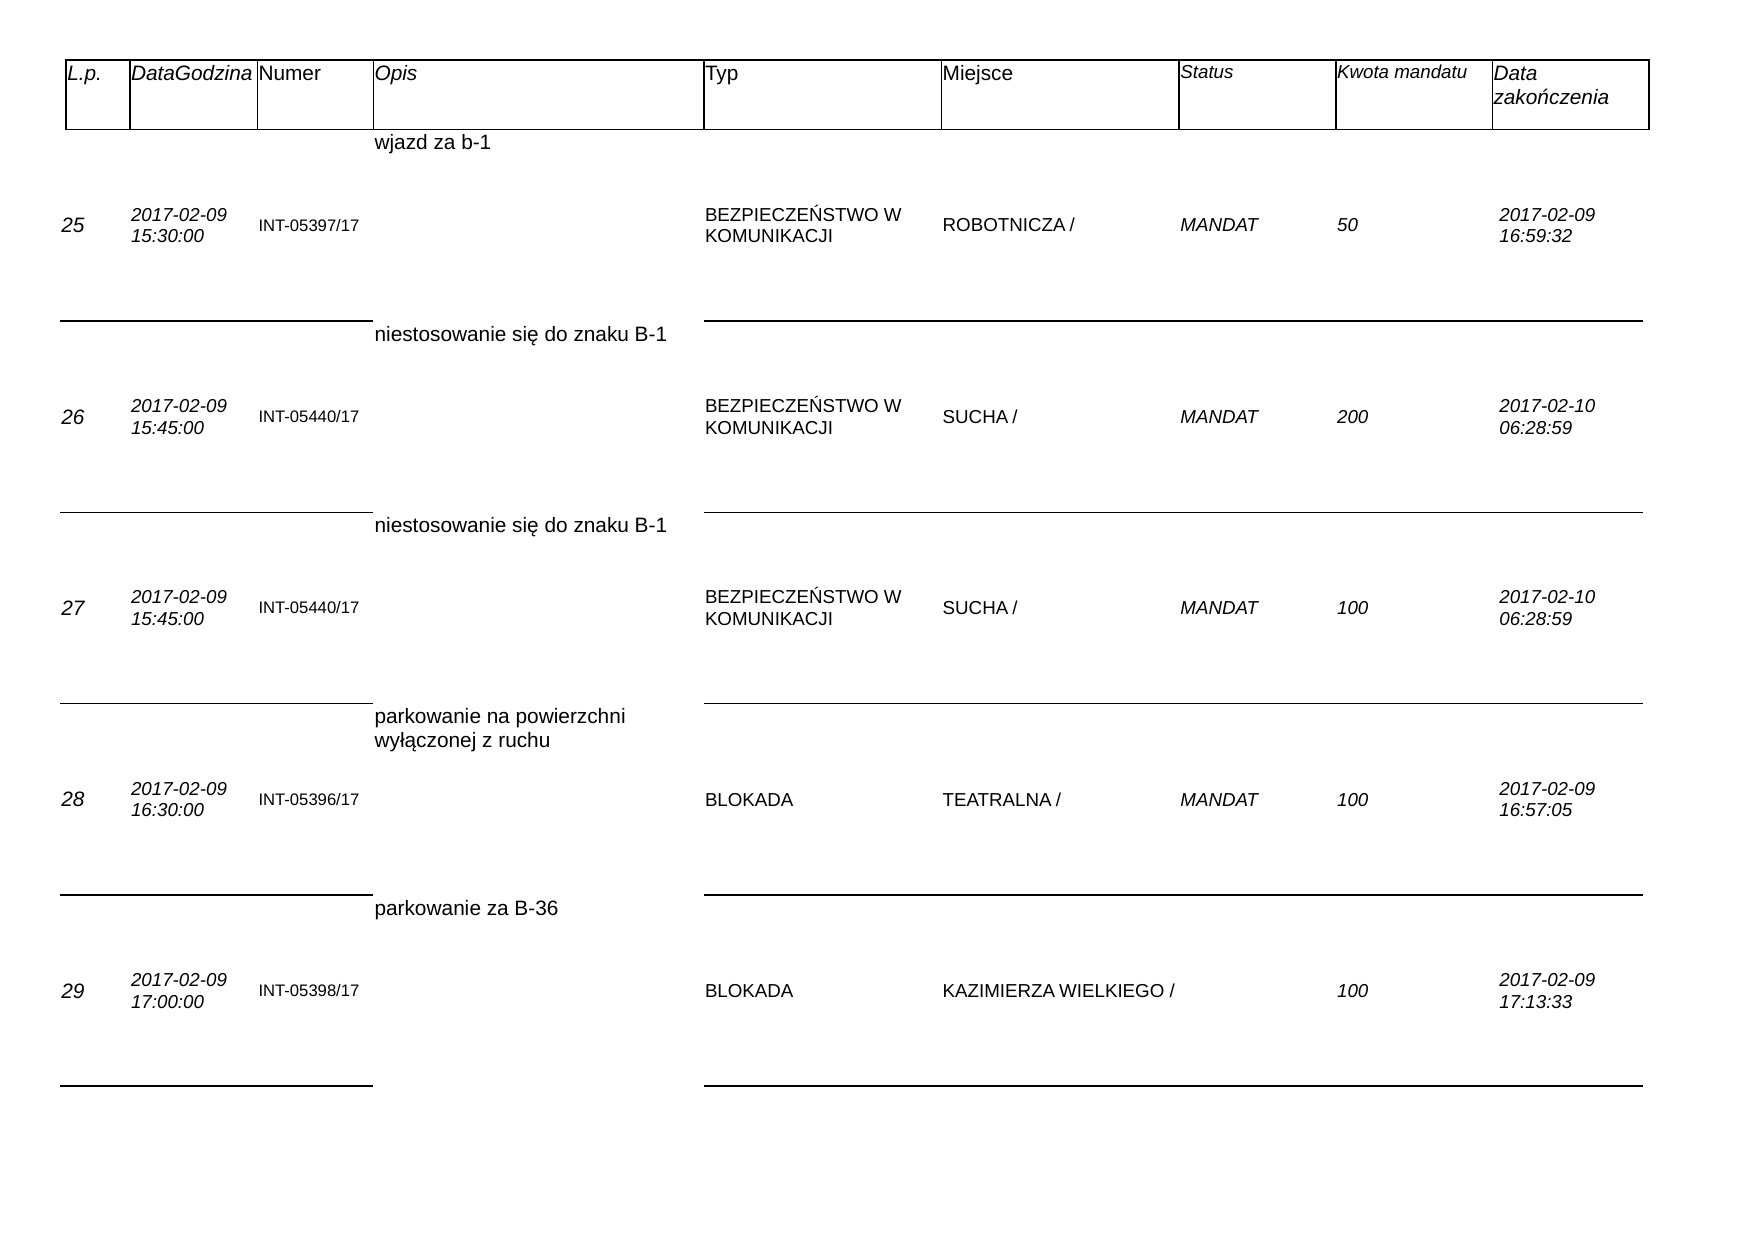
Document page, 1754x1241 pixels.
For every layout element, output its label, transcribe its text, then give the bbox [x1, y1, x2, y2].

table_header Typ [705, 61, 941, 129]
table_cell [1643, 894, 1649, 1085]
table_cell MANDAT [1179, 130, 1336, 320]
table_header Status [1180, 61, 1335, 129]
table_cell 100 [1336, 704, 1498, 894]
table_cell parkowanie za B-36 [373, 894, 704, 1085]
table_cell SUCHA / [941, 322, 1179, 511]
table_cell 2017-02-09 17:00:00 [130, 896, 257, 1085]
table_cell [1643, 511, 1649, 703]
table_cell MANDAT [1179, 513, 1336, 703]
table_cell ROBOTNICZA / [941, 130, 1179, 320]
table_cell BEZPIECZEŃSTWO W KOMUNIKACJI [704, 513, 941, 703]
table_header Kwota mandatu [1337, 61, 1492, 129]
table_header Data zakończenia [1493, 61, 1648, 129]
table_cell MANDAT [1179, 704, 1336, 894]
table_cell INT-05396/17 [257, 704, 373, 894]
table_cell BEZPIECZEŃSTWO W KOMUNIKACJI [704, 130, 941, 320]
table_cell 2017-02-09 17:13:33 [1498, 896, 1643, 1085]
table_cell BEZPIECZEŃSTWO W KOMUNIKACJI [704, 322, 941, 511]
table_cell 100 [1336, 896, 1498, 1085]
table_cell BLOKADA [704, 704, 941, 894]
table_cell 2017-02-09 16:57:05 [1498, 704, 1643, 894]
table_cell niestosowanie się do znaku B-1 [373, 511, 704, 703]
table_header [60, 59, 65, 129]
table_cell 2017-02-09 15:45:00 [130, 513, 257, 703]
table_cell 28 [60, 704, 130, 894]
table_header DataGodzina [131, 61, 257, 129]
table_cell BLOKADA [704, 896, 941, 1085]
table_cell KAZIMIERZA WIELKIEGO / [941, 896, 1179, 1085]
table_cell INT-05398/17 [257, 896, 373, 1085]
table_cell 200 [1336, 322, 1498, 511]
table_cell INT-05440/17 [257, 513, 373, 703]
table_header Miejsce [942, 61, 1178, 129]
table_cell TEATRALNA / [941, 704, 1179, 894]
table_cell 2017-02-10 06:28:59 [1498, 513, 1643, 703]
table_cell [1643, 703, 1649, 894]
table_cell parkowanie na powierzchni wyłączonej z ruchu [373, 703, 704, 894]
table_cell 2017-02-09 15:30:00 [130, 130, 257, 320]
table_cell [1643, 320, 1649, 511]
table_cell wjazd za b-1 [373, 130, 704, 320]
table_cell 2017-02-09 16:30:00 [130, 704, 257, 894]
table_header L.p. [67, 61, 129, 129]
table_cell 2017-02-09 15:45:00 [130, 322, 257, 511]
table_cell 27 [60, 513, 130, 703]
table_cell [1643, 130, 1649, 320]
table_header Opis [374, 61, 703, 129]
table_cell 25 [60, 129, 130, 320]
table_cell SUCHA / [941, 513, 1179, 703]
table_cell 2017-02-10 06:28:59 [1498, 322, 1643, 511]
table_cell 2017-02-09 16:59:32 [1498, 130, 1643, 320]
table_cell [1179, 896, 1336, 1085]
table_cell INT-05440/17 [257, 322, 373, 511]
table_cell 29 [60, 896, 130, 1085]
table_cell 50 [1336, 130, 1498, 320]
table_cell 100 [1336, 513, 1498, 703]
table_cell MANDAT [1179, 322, 1336, 511]
table_cell 26 [60, 322, 130, 511]
table_cell niestosowanie się do znaku B-1 [373, 320, 704, 511]
table_cell INT-05397/17 [257, 130, 373, 320]
table_header Numer [258, 61, 373, 129]
